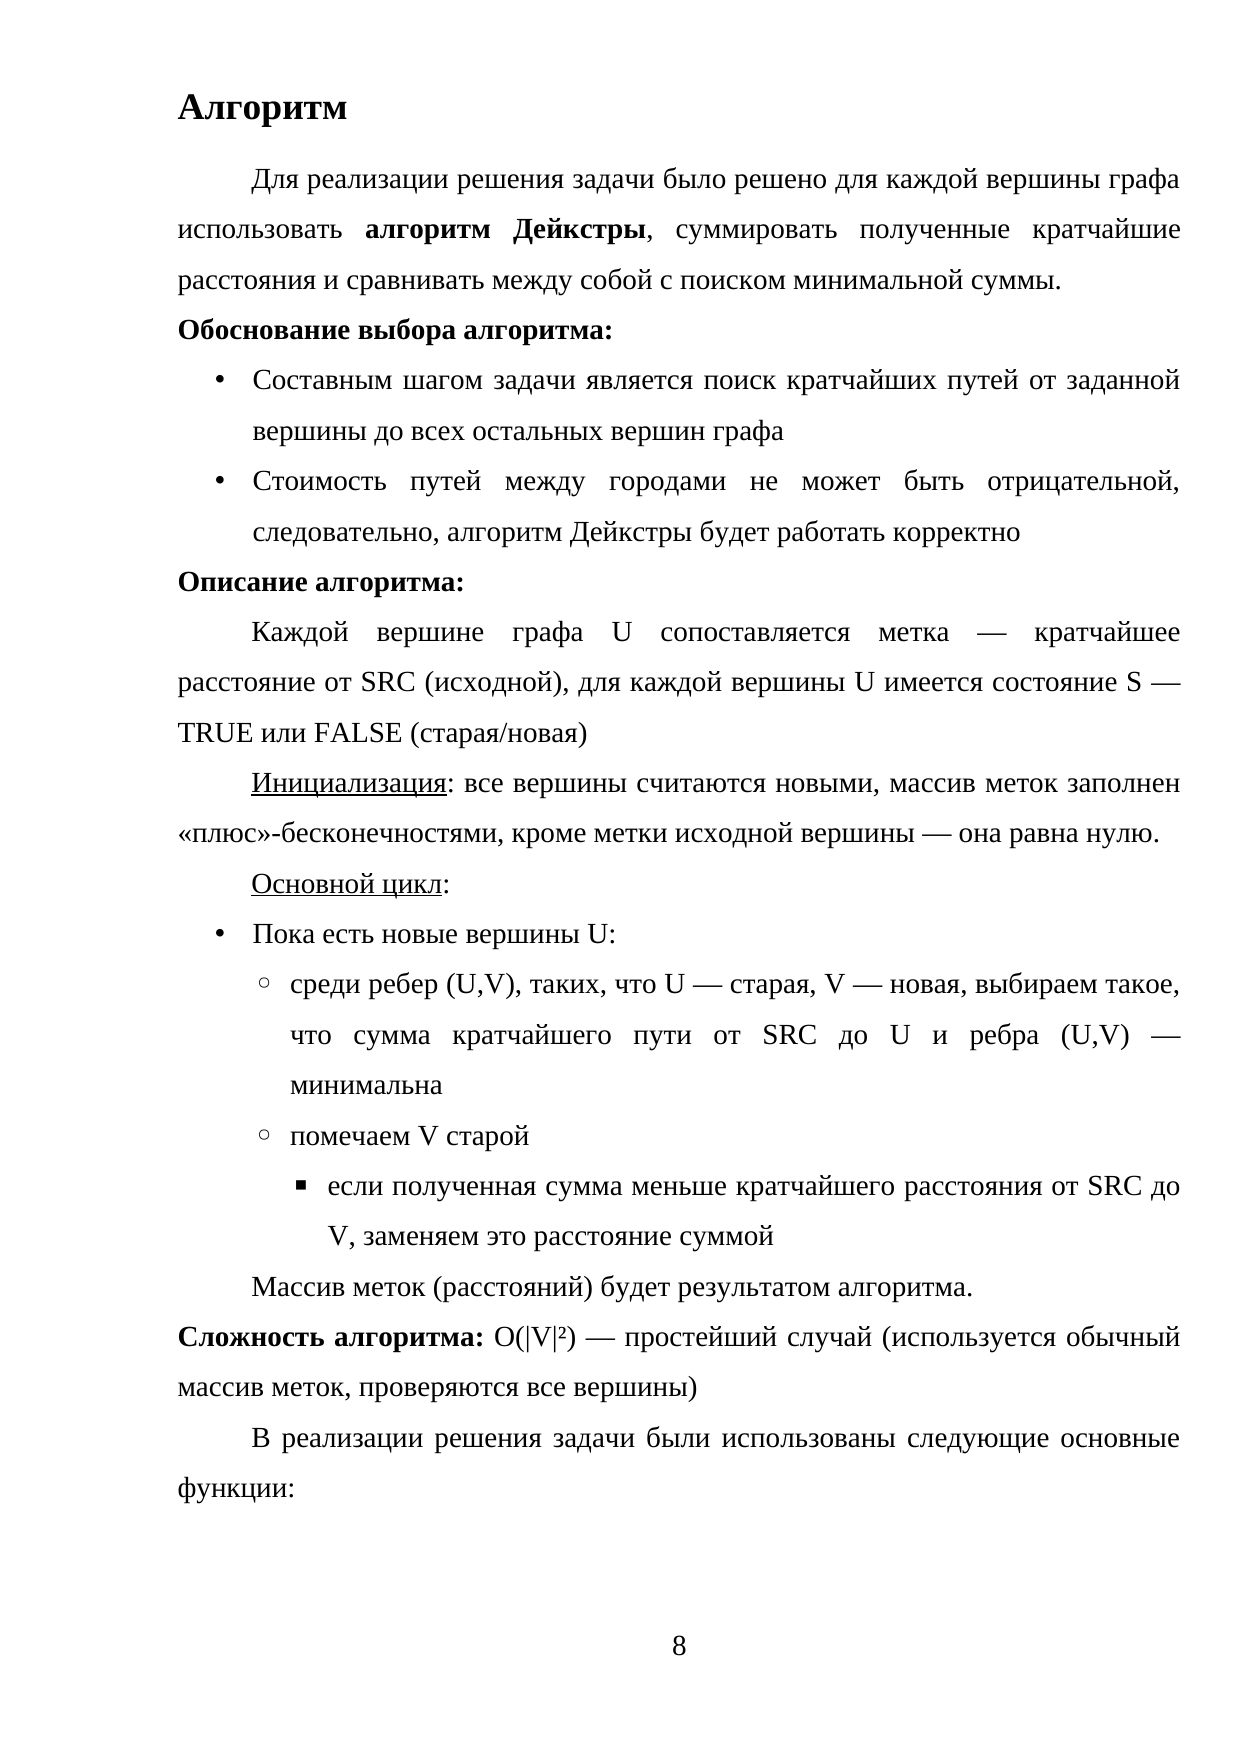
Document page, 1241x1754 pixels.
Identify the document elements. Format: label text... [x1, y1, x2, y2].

text Каждой вершине графа U сопоставляется метка — кратчайшее расстояние от SRC (исходной), для каждой вершины U имеется состояние S — TRUE или FALSE (старая/новая) [177, 614, 1181, 748]
text Обоснование выбора алгоритма: [177, 312, 1181, 346]
list помечаем V старой [252, 1118, 1181, 1151]
text Массив меток (расстояний) будет результатом алгоритма. [177, 1269, 1181, 1302]
text Сложность алгоритма: O(|V|²) — простейший случай (используется обычный массив меток, проверяются все вершины) [177, 1319, 1181, 1403]
list Пока есть новые вершины U: [215, 916, 1181, 950]
list Составным шагом задачи является поиск кратчайших путей от заданной вершины до всех остальных вершин графа [215, 362, 1181, 446]
subtitle Алгоритм [177, 84, 1181, 127]
text Основной цикл: [177, 866, 1181, 899]
text В реализации решения задачи были использованы следующие основные функции: [177, 1420, 1181, 1503]
list если полученная сумма меньше кратчайшего расстояния от SRC до V, заменяем это расстояние суммой [290, 1168, 1181, 1252]
text Инициализация: все вершины считаются новыми, массив меток заполнен «плюс»-бесконечностями, кроме метки исходной вершины — она равна нулю. [177, 765, 1181, 849]
text Описание алгоритма: [177, 564, 1181, 597]
list Стоимость путей между городами не может быть отрицательной, следовательно, алгоритм Дейкстры будет работать корректно [215, 463, 1181, 547]
text Для реализации решения задачи было решено для каждой вершины графа использовать алгоритм Дейкстры, суммировать полученные кратчайшие расстояния и сравнивать между собой с поиском минимальной суммы. [177, 161, 1181, 295]
list среди ребер (U,V), таких, что U — старая, V — новая, выбираем такое, что сумма кратчайшего пути от SRC до U и ребра (U,V) — минимальна [252, 967, 1181, 1101]
